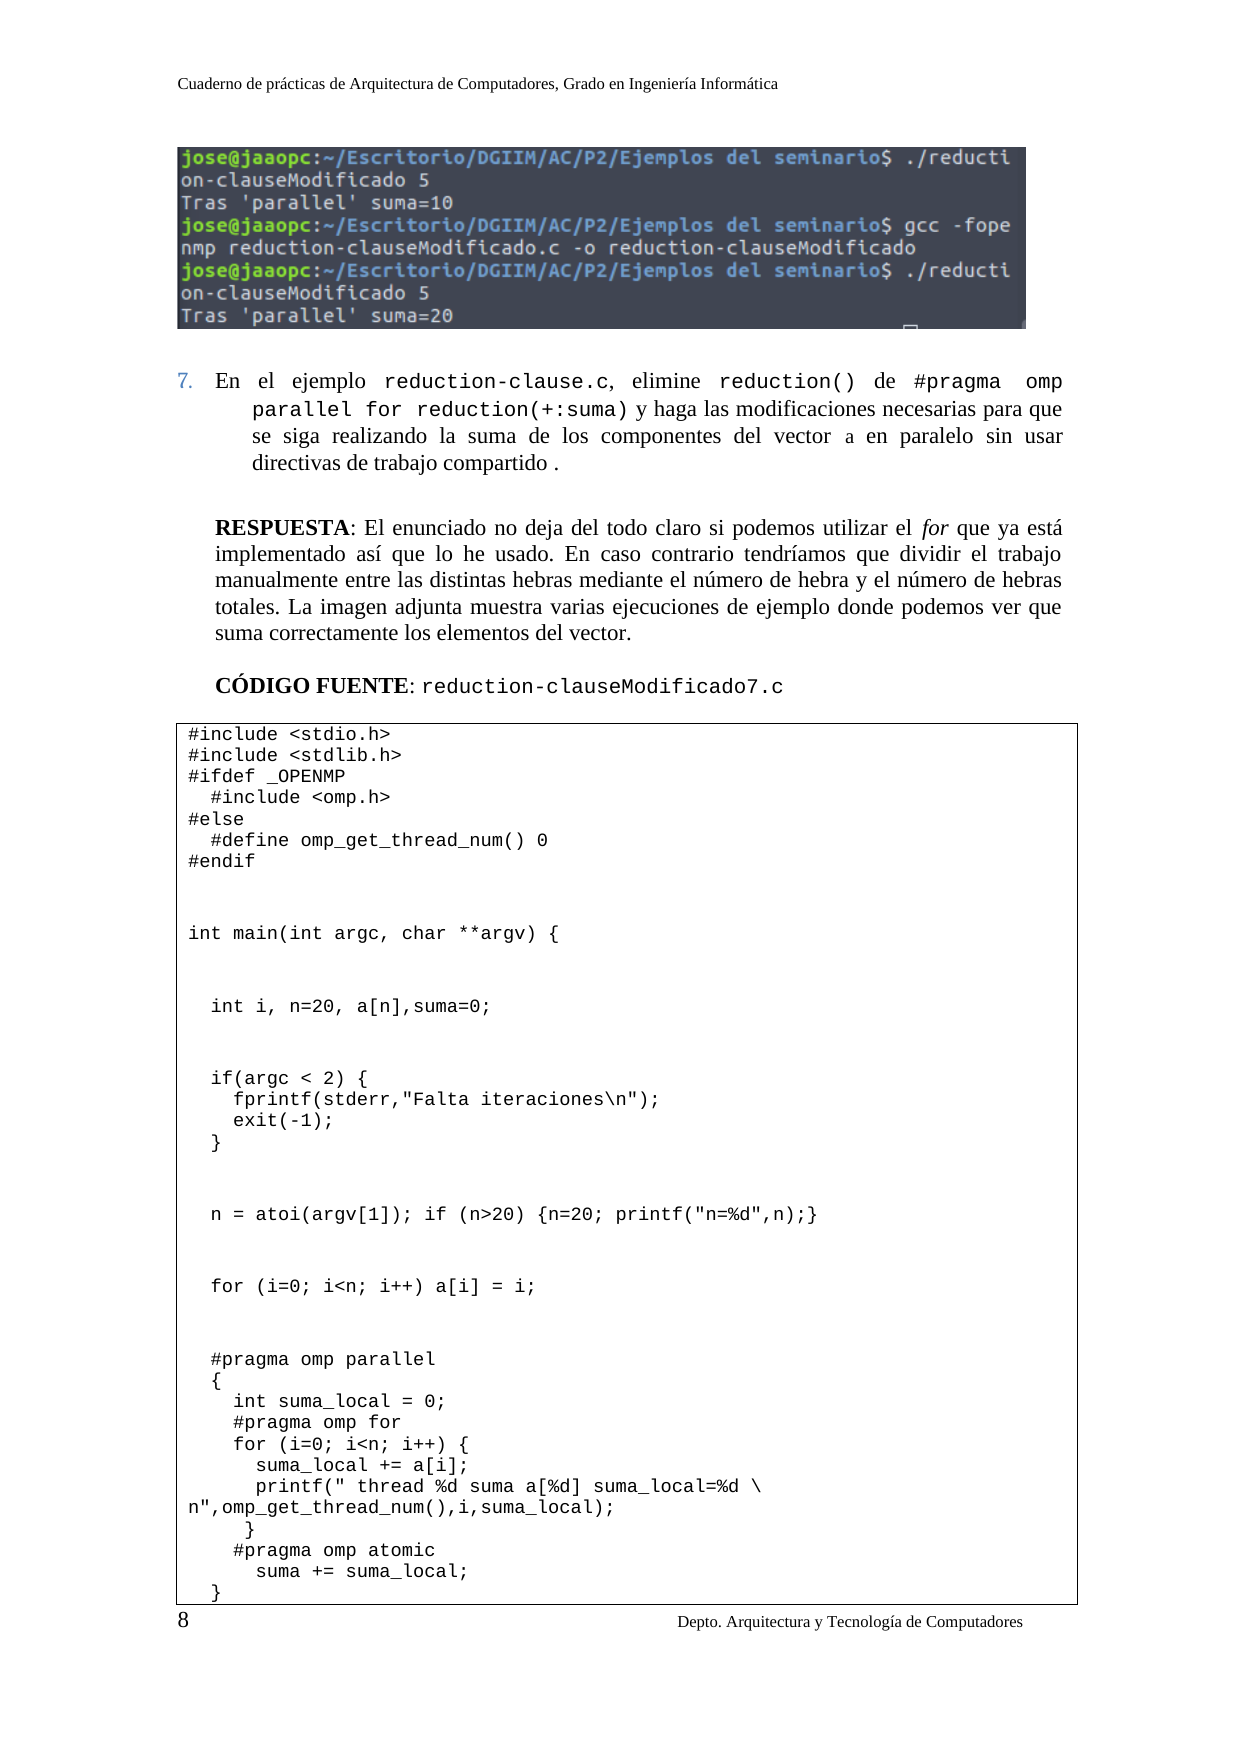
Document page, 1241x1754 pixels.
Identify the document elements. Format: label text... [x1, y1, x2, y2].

list En el ejemplo reduction-clause.c, elimine reduction() de #pragma omp parallel for reduction(+:suma) y haga las modificaciones necesarias para que se siga realizando la suma de los componentes del vector a en paralelo sin usar directivas de trabajo compartido . [177, 367, 1063, 475]
text RESPUESTA: El enunciado no deja del todo claro si podemos utilizar el for que ya está implementado así que lo he usado. En caso contrario tendríamos que dividir el trabajo manualmente entre las distintas hebras mediante el número de hebra y el número de hebras totales. La imagen adjunta muestra varias ejecuciones de ejemplo donde podemos ver que suma correctamente los elementos del vector. [215, 514, 1063, 646]
text CÓDIGO FUENTE: reduction-clauseModificado7.c [215, 672, 1063, 699]
table_header #include <stdio.h> #include <stdlib.h> #ifdef _OPENMP #include <omp.h> #else #define omp_get_thread_num() 0 #endif int main(int argc, char **argv) { int i, n=20, a[n],suma=0; if(argc < 2) { fprintf(stderr,"Falta iteraciones\n"); exit(-1); } n = atoi(argv[1]); if (n>20) {n=20; printf("n=%d",n);} for (i=0; i<n; i++) a[i] = i; #pragma omp parallel { int suma_local = 0; #pragma omp for for (i=0; i<n; i++) { suma_local += a[i]; printf(" thread %d suma a[%d] suma_local=%d \n",omp_get_thread_num(),i,suma_local); } #pragma omp atomic suma += suma_local; } [177, 724, 1077, 1604]
picture [177, 147, 1026, 329]
